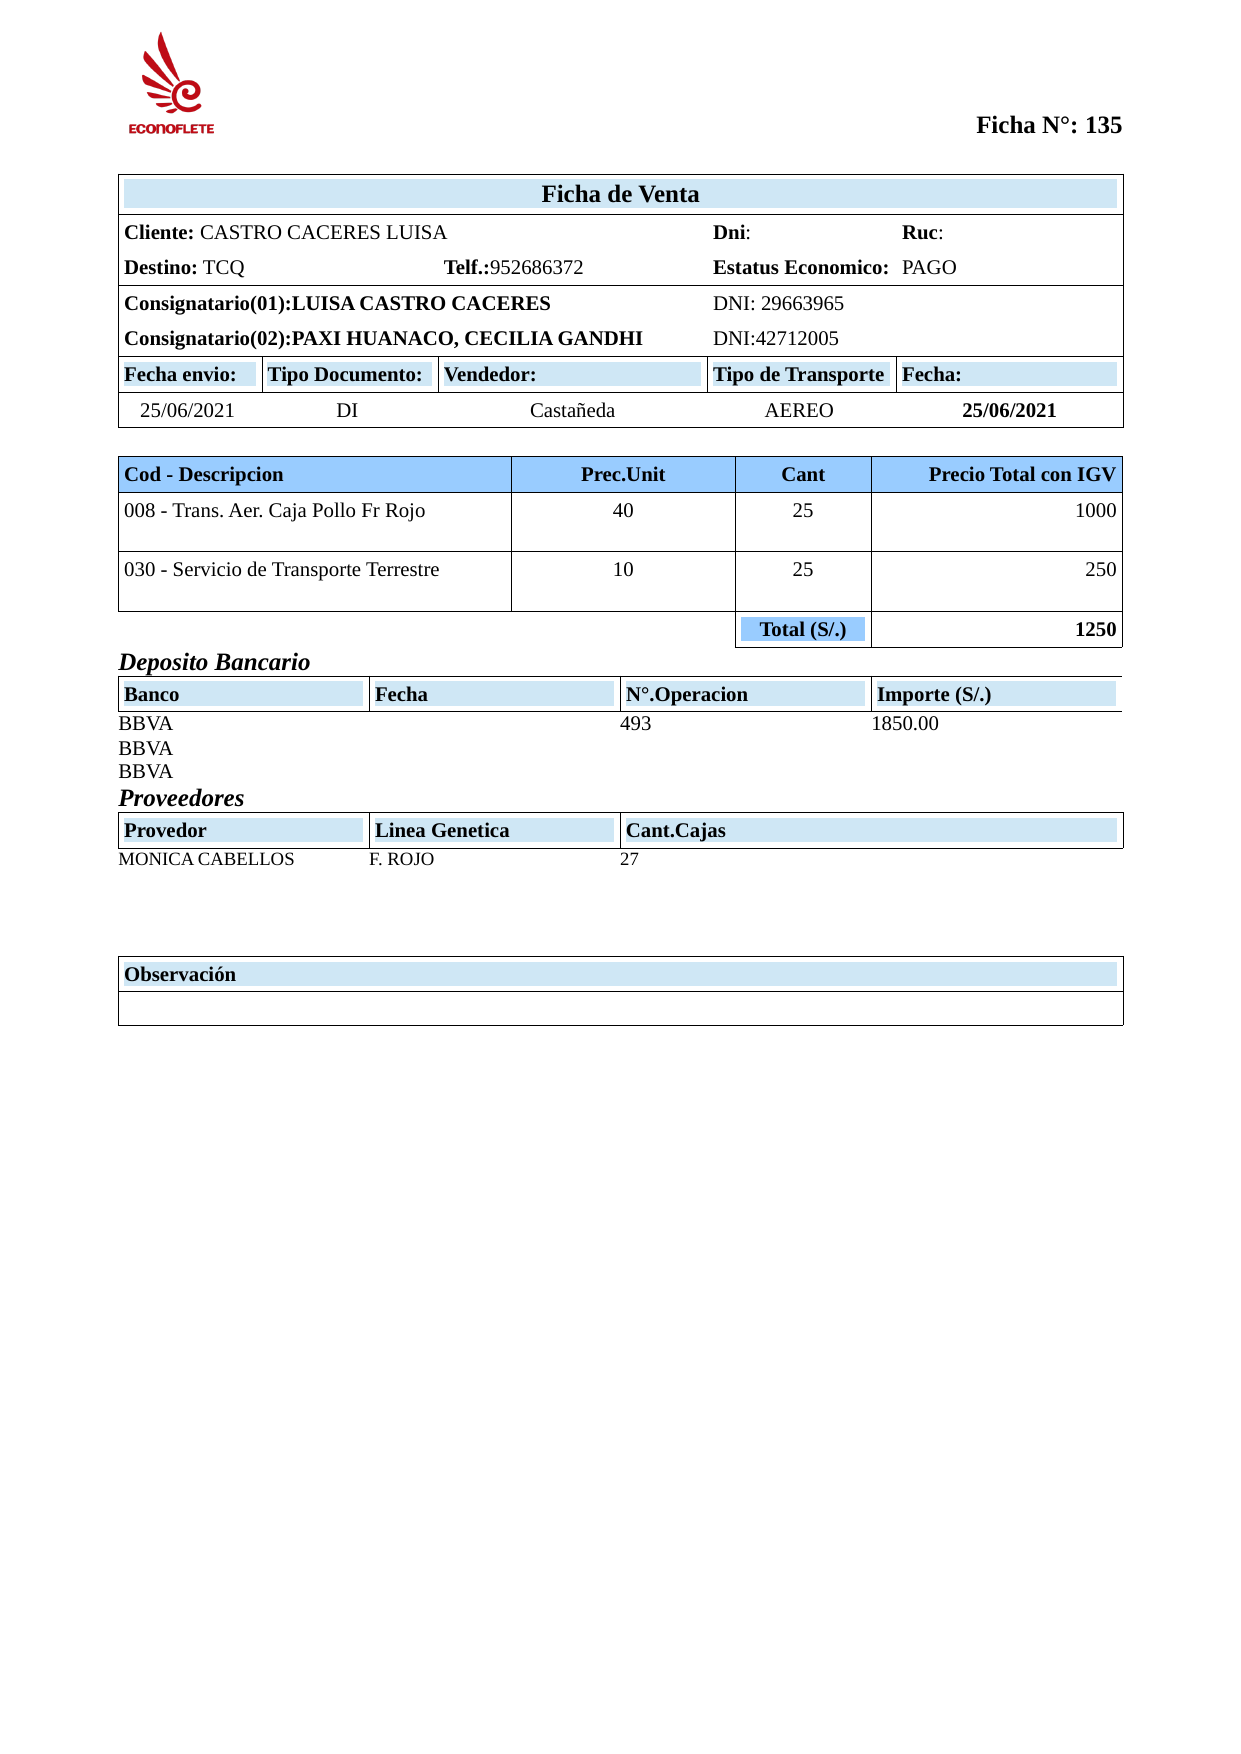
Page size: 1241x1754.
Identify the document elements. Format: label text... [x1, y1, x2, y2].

table_cell Estatus Economico: [707, 249, 896, 285]
table_cell [871, 735, 1122, 759]
table_cell Cliente: CASTRO CACERES LUISA [119, 215, 707, 249]
table_cell [118, 891, 369, 913]
table_header Cant.Cajas [621, 813, 1123, 848]
table_cell Consignatario(01):LUISA CASTRO CACERES [119, 286, 707, 321]
table_cell [369, 891, 620, 913]
table_cell [620, 934, 1123, 956]
table_cell BBVA [118, 735, 369, 759]
table_cell Consignatario(02):PAXI HUANACO, CECILIA GANDHI [119, 321, 707, 356]
table_header Cod - Descripcion [119, 457, 511, 492]
text Proveedores [118, 783, 1122, 812]
table_cell [620, 891, 1123, 913]
table_cell 1850.00 [871, 712, 1122, 735]
table_cell 250 [872, 552, 1122, 611]
table_cell Ruc: [896, 215, 1123, 249]
table_cell [369, 870, 620, 891]
table_cell DI [262, 393, 438, 427]
table_cell AEREO [707, 393, 896, 427]
table_cell Total (S/.) [736, 612, 871, 647]
table_cell Destino: TCQ [119, 249, 438, 285]
table_cell [118, 870, 369, 891]
table_cell 25/06/2021 [896, 393, 1123, 427]
table_cell F. ROJO [369, 849, 620, 869]
table_cell [871, 760, 1122, 783]
table_cell PAGO [896, 249, 1123, 285]
table_cell 1250 [872, 612, 1122, 647]
picture [118, 31, 225, 134]
table_header Provedor [119, 813, 369, 848]
table_header Banco [119, 677, 369, 711]
table_header N°.Operacion [621, 677, 871, 711]
table_header Observación [119, 957, 1123, 991]
table_cell [119, 992, 1123, 1024]
table_header Cant [736, 457, 871, 492]
table_cell 493 [620, 712, 871, 735]
table_cell [620, 870, 1123, 891]
table_cell 25/06/2021 [119, 393, 262, 427]
table_cell [369, 735, 620, 759]
table_cell [620, 735, 871, 759]
table_header Linea Genetica [370, 813, 620, 848]
table_cell 40 [512, 493, 735, 551]
table_cell [620, 913, 1123, 934]
table_cell [369, 712, 620, 735]
table_cell 25 [736, 493, 871, 551]
table_cell [511, 612, 735, 647]
table_cell 25 [736, 552, 871, 611]
table_header Fecha [370, 677, 620, 711]
table_cell 10 [512, 552, 735, 611]
table_cell Tipo de Transporte [708, 357, 896, 392]
table_cell Dni: [707, 215, 896, 249]
table_header Prec.Unit [512, 457, 735, 492]
table_cell BBVA [118, 712, 369, 735]
table_cell Castañeda [438, 393, 707, 427]
table_cell Telf.:952686372 [438, 249, 707, 285]
table_cell [118, 612, 511, 647]
table_cell [369, 934, 620, 956]
table_cell Tipo Documento: [263, 357, 438, 392]
table_cell 008 - Trans. Aer. Caja Pollo Fr Rojo [119, 493, 511, 551]
table_cell [118, 913, 369, 934]
table_cell 27 [620, 849, 1123, 869]
table_cell [118, 934, 369, 956]
table_cell BBVA [118, 760, 369, 783]
table_cell Fecha envio: [119, 357, 262, 392]
table_cell 030 - Servicio de Transporte Terrestre [119, 552, 511, 611]
table_cell 1000 [872, 493, 1122, 551]
table_cell Fecha: [897, 357, 1123, 392]
table_cell [620, 760, 871, 783]
table_cell MONICA CABELLOS [118, 849, 369, 869]
table_cell DNI:42712005 [707, 321, 1123, 356]
table_cell [369, 913, 620, 934]
table_cell [369, 760, 620, 783]
table_cell DNI: 29663965 [707, 286, 1123, 321]
table_header Precio Total con IGV [872, 457, 1122, 492]
table_header Importe (S/.) [872, 677, 1122, 711]
text Deposito Bancario [118, 647, 1122, 676]
table_cell Vendedor: [439, 357, 707, 392]
table_header Ficha de Venta [119, 175, 1123, 214]
